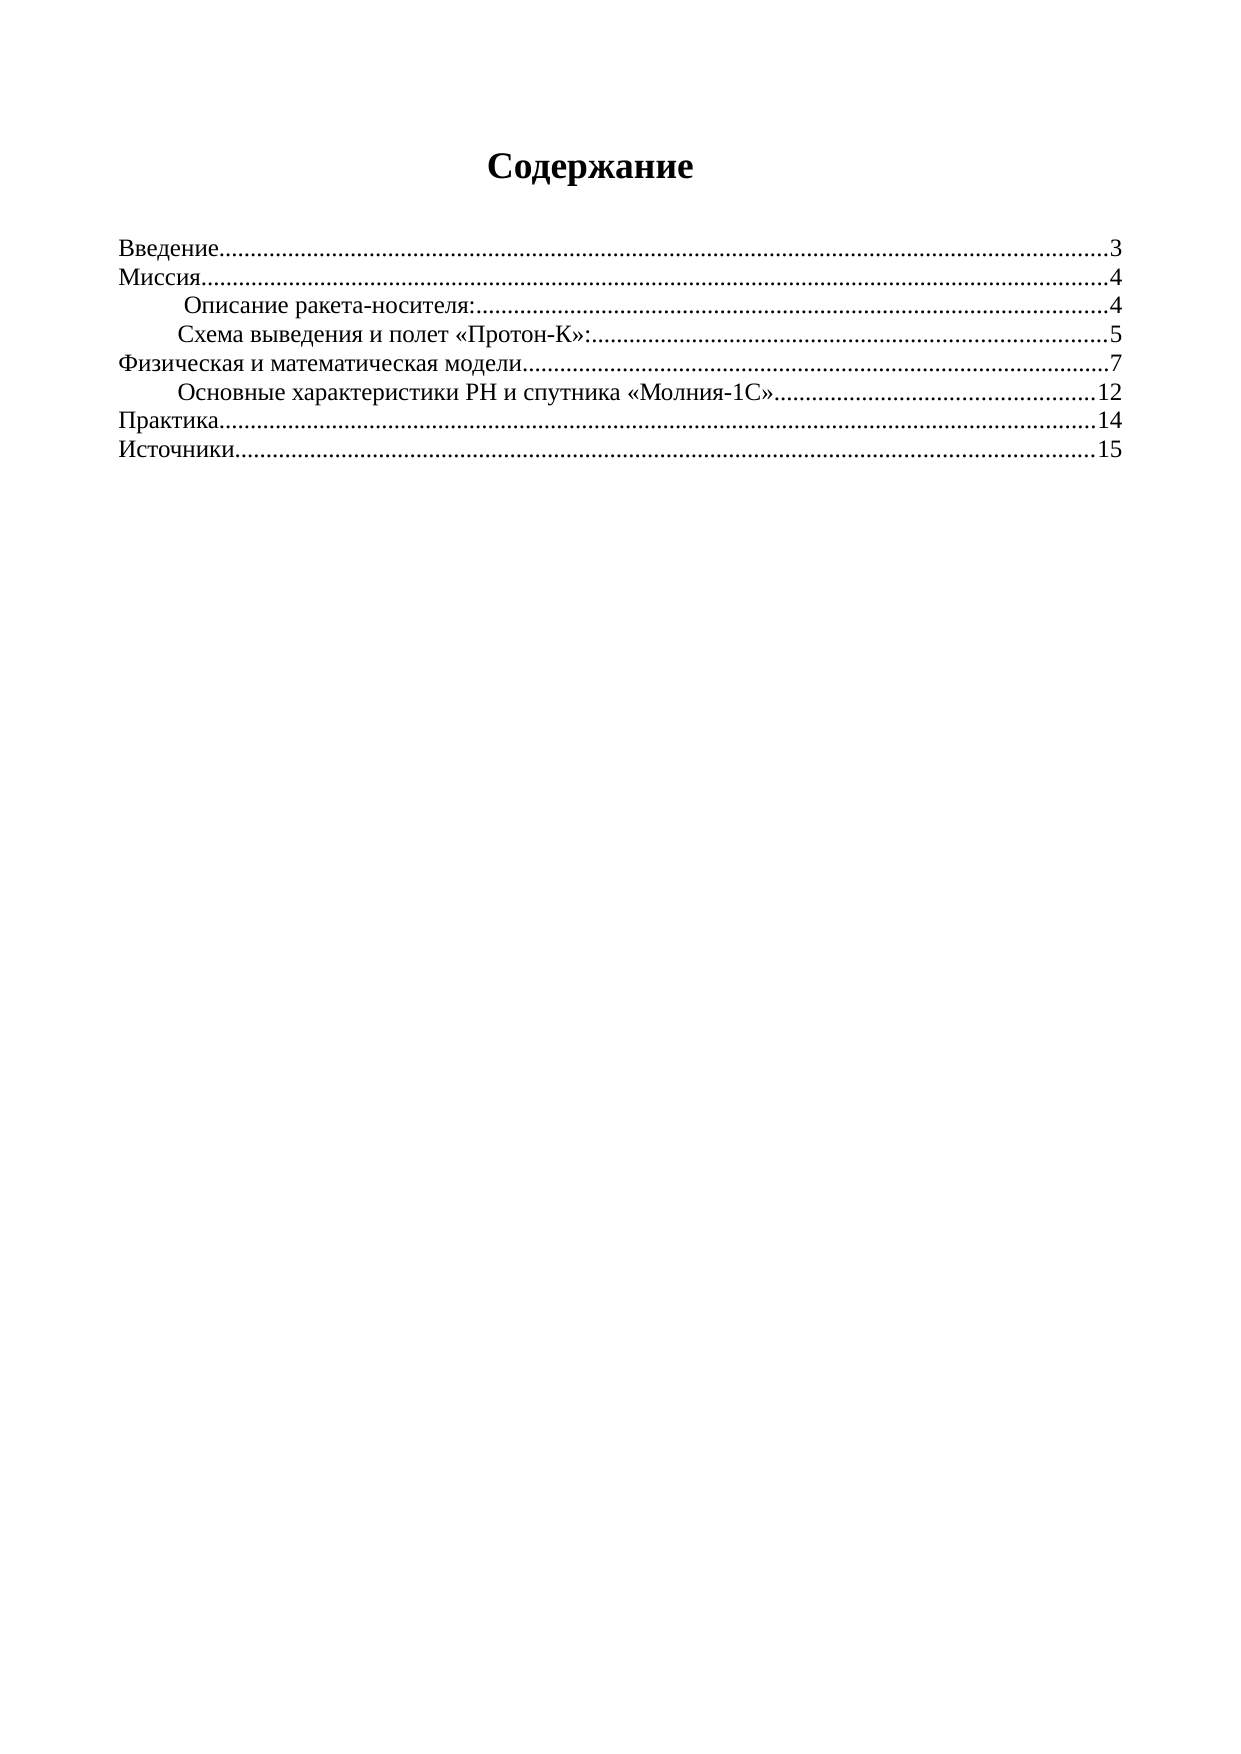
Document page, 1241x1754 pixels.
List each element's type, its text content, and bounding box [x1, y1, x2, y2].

text Источники 15 [118, 434, 1122, 463]
text Содержание [59, 143, 1121, 186]
text Физическая и математическая модели 7 [118, 348, 1122, 377]
text Практика 14 [118, 405, 1122, 434]
text Введение 3 [118, 233, 1122, 262]
text Миссия 4 [118, 262, 1122, 290]
text Основные характеристики РН и спутника «Молния-1С» 12 [177, 377, 1122, 405]
text Описание ракета-носителя: 4 [177, 290, 1122, 319]
text Схема выведения и полет «Протон-К»: 5 [177, 319, 1122, 348]
